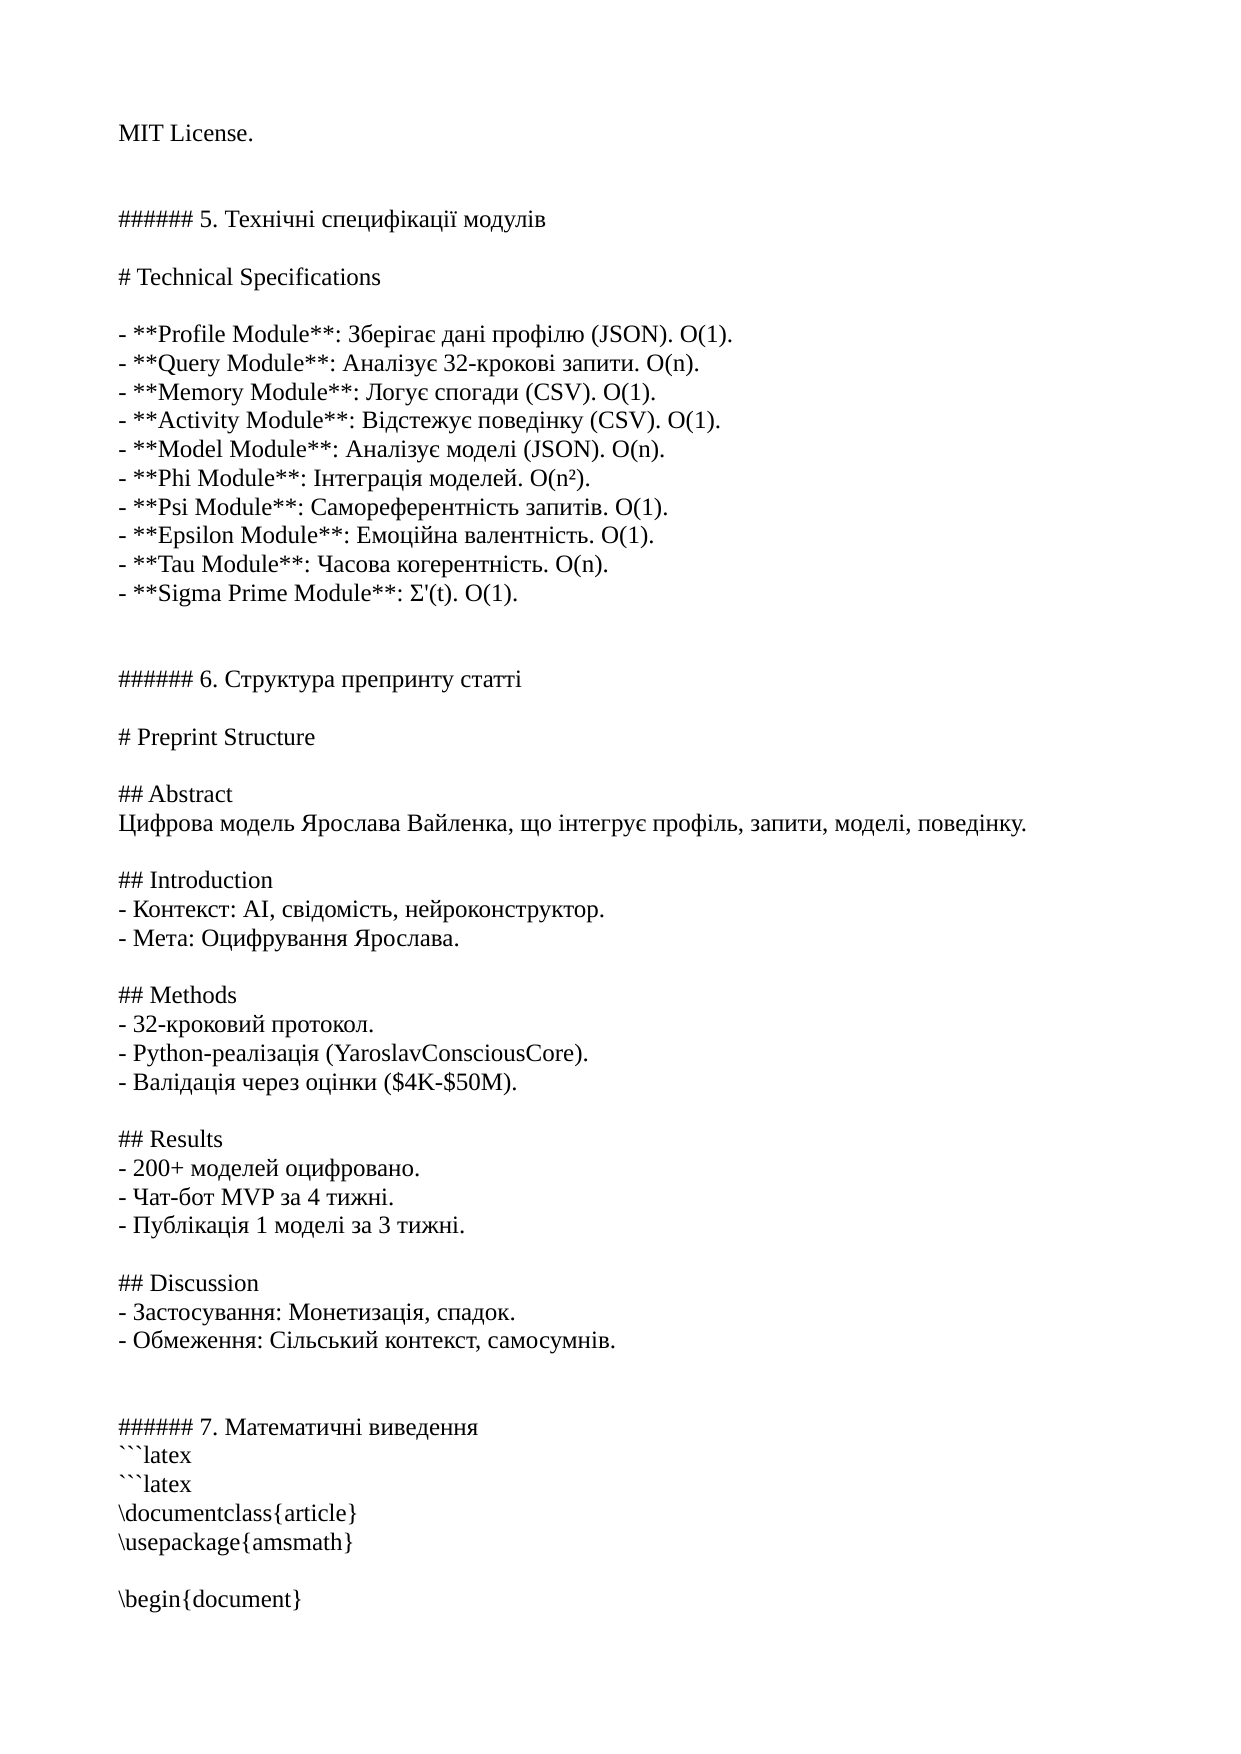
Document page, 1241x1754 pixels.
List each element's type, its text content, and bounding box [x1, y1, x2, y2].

text ###### 7. Математичні виведення [118, 1412, 1122, 1441]
text \begin{document} [118, 1584, 1122, 1613]
text - Python-реалізація (YaroslavConsciousCore). [118, 1038, 1122, 1067]
text - Чат-бот MVP за 4 тижні. [118, 1182, 1122, 1211]
text - Застосування: Монетизація, спадок. [118, 1297, 1122, 1326]
text ```latex [118, 1469, 1122, 1498]
text ## Abstract [118, 779, 1122, 808]
text ```latex [118, 1441, 1122, 1469]
text ## Discussion [118, 1268, 1122, 1297]
text Цифрова модель Ярослава Вайленка, що інтегрує профіль, запити, моделі, поведінку. [118, 808, 1122, 837]
text - **Model Module**: Аналізує моделі (JSON). O(n). [118, 434, 1122, 463]
text # Preprint Structure [118, 722, 1122, 751]
text ## Results [118, 1124, 1122, 1153]
text - **Profile Module**: Зберігає дані профілю (JSON). O(1). [118, 319, 1122, 348]
text - **Epsilon Module**: Емоційна валентність. O(1). [118, 521, 1122, 549]
text - 200+ моделей оцифровано. [118, 1153, 1122, 1182]
text - 32-кроковий протокол. [118, 1009, 1122, 1038]
text - **Query Module**: Аналізує 32-крокові запити. O(n). [118, 348, 1122, 377]
text - Публікація 1 моделі за 3 тижні. [118, 1211, 1122, 1239]
text \usepackage{amsmath} [118, 1527, 1122, 1556]
text - **Tau Module**: Часова когерентність. O(n). [118, 549, 1122, 578]
text - **Phi Module**: Інтеграція моделей. O(n²). [118, 463, 1122, 492]
text - **Memory Module**: Логує спогади (CSV). O(1). [118, 377, 1122, 406]
text ###### 5. Технічні специфікації модулів [118, 204, 1122, 233]
text ## Introduction [118, 866, 1122, 894]
text - Контекст: AI, свідомість, нейроконструктор. [118, 894, 1122, 923]
text - **Sigma Prime Module**: Σ'(t). O(1). [118, 578, 1122, 607]
text - Мета: Оцифрування Ярослава. [118, 923, 1122, 952]
text ## Methods [118, 981, 1122, 1009]
text ###### 6. Структура препринту статті [118, 664, 1122, 693]
text - **Psi Module**: Самореферентність запитів. O(1). [118, 492, 1122, 521]
text - Обмеження: Сільський контекст, самосумнів. [118, 1326, 1122, 1354]
text - Валідація через оцінки ($4K-$50M). [118, 1067, 1122, 1096]
text MIT License. [118, 118, 1122, 147]
text - **Activity Module**: Відстежує поведінку (CSV). O(1). [118, 406, 1122, 434]
text # Technical Specifications [118, 262, 1122, 291]
text \documentclass{article} [118, 1498, 1122, 1527]
